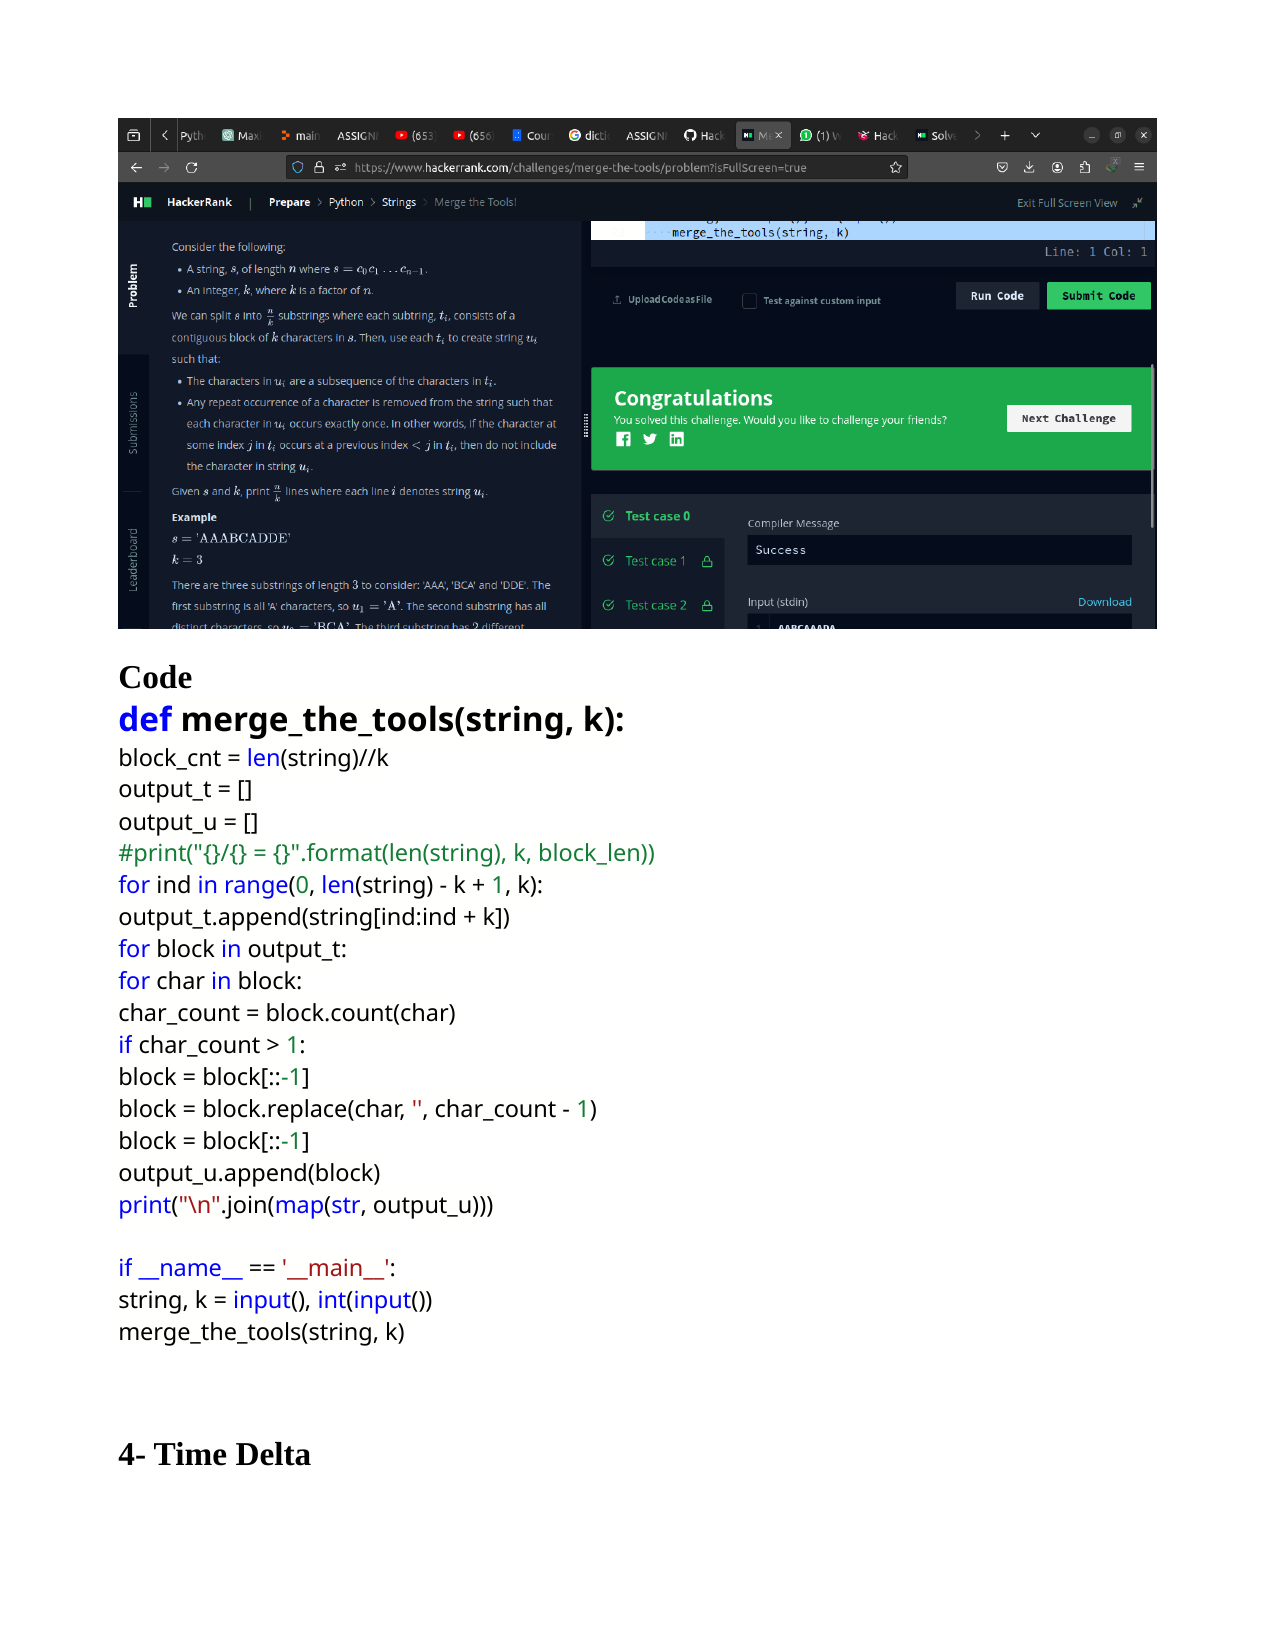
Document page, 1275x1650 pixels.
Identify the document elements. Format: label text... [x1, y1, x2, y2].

text if __name__ == '__main__': [118, 1252, 1157, 1284]
text char_count = block.count(char) [118, 997, 1157, 1029]
text block = block[::-1] [118, 1124, 1157, 1157]
text block = block.replace(char, '', char_count - 1) [118, 1093, 1157, 1124]
text output_t.append(string[ind:ind + k]) [118, 901, 1157, 933]
text 4- Time Delta [118, 1434, 1157, 1472]
text for ind in range(0, len(string) - k + 1, k): [118, 869, 1157, 901]
text block = block[::-1] [118, 1061, 1157, 1093]
text output_u = [] [118, 805, 1157, 837]
picture [118, 118, 1157, 629]
text #print("{}/{} = {}".format(len(string), k, block_len)) [118, 837, 1157, 869]
text string, k = input(), int(input()) [118, 1284, 1157, 1316]
text output_t = [] [118, 773, 1157, 805]
text output_u.append(block) [118, 1157, 1157, 1188]
text for char in block: [118, 965, 1157, 997]
text print("\n".join(map(str, output_u))) [118, 1188, 1157, 1221]
text block_cnt = len(string)//k [118, 741, 1157, 773]
text merge_the_tools(string, k) [118, 1316, 1157, 1348]
text for block in output_t: [118, 933, 1157, 965]
text if char_count > 1: [118, 1029, 1157, 1061]
text Code [118, 657, 1157, 695]
text def merge_the_tools(string, k): [118, 695, 1157, 741]
